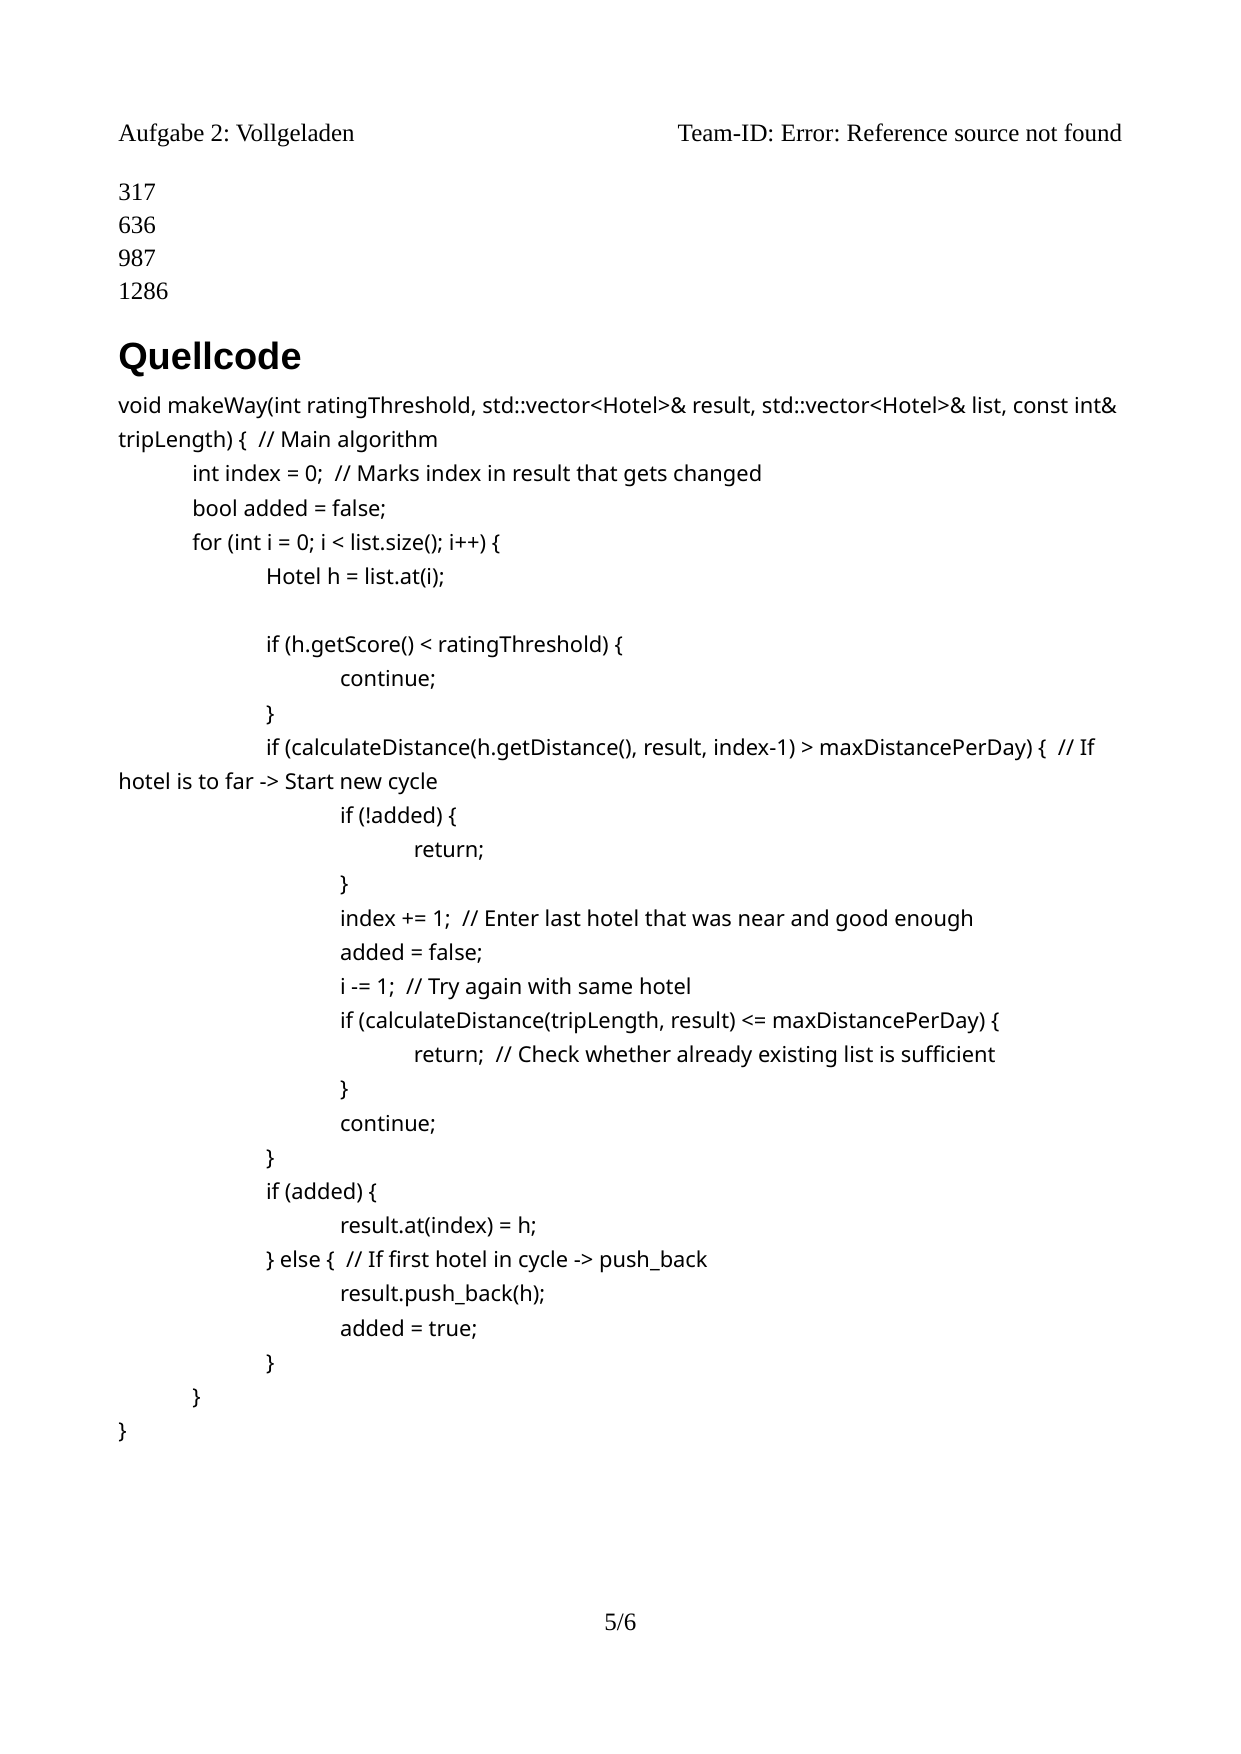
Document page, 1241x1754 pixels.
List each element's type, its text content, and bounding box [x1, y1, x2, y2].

text index += 1; // Enter last hotel that was near and good enough [118, 903, 1122, 932]
text } [118, 1347, 1122, 1377]
text if (h.getScore() < ratingThreshold) { [118, 629, 1122, 659]
text continue; [118, 663, 1122, 693]
text } [118, 868, 1122, 898]
text result.push_back(h); [118, 1278, 1122, 1308]
text int index = 0; // Marks index in result that gets changed [118, 458, 1122, 488]
text 317 [118, 177, 1122, 206]
text if (!added) { [118, 800, 1122, 830]
text } [118, 1415, 1122, 1445]
text bool added = false; [118, 493, 1122, 522]
text for (int i = 0; i < list.size(); i++) { [118, 527, 1122, 557]
text added = false; [118, 937, 1122, 967]
text continue; [118, 1108, 1122, 1137]
text } [118, 698, 1122, 727]
text } [118, 1073, 1122, 1103]
text Hotel h = list.at(i); [118, 561, 1122, 591]
text if (calculateDistance(tripLength, result) <= maxDistancePerDay) { [118, 1005, 1122, 1035]
text added = true; [118, 1313, 1122, 1342]
text } else { // If first hotel in cycle -> push_back [118, 1244, 1122, 1274]
text return; // Check whether already existing list is sufficient [118, 1039, 1122, 1069]
text } [118, 1381, 1122, 1411]
text 1286 [118, 276, 1122, 305]
subtitle Quellcode [118, 334, 1122, 378]
text result.at(index) = h; [118, 1210, 1122, 1240]
text 636 [118, 210, 1122, 239]
text return; [118, 834, 1122, 864]
text void makeWay(int ratingThreshold, std::vector<Hotel>& result, std::vector<Hotel>& list, const int& tripLength) { // Main algorithm [118, 390, 1122, 454]
text } [118, 1142, 1122, 1172]
text i -= 1; // Try again with same hotel [118, 971, 1122, 1001]
text if (added) { [118, 1176, 1122, 1206]
text 987 [118, 243, 1122, 272]
text if (calculateDistance(h.getDistance(), result, index-1) > maxDistancePerDay) { // If hotel is to far -> Start new cycle [118, 732, 1122, 796]
